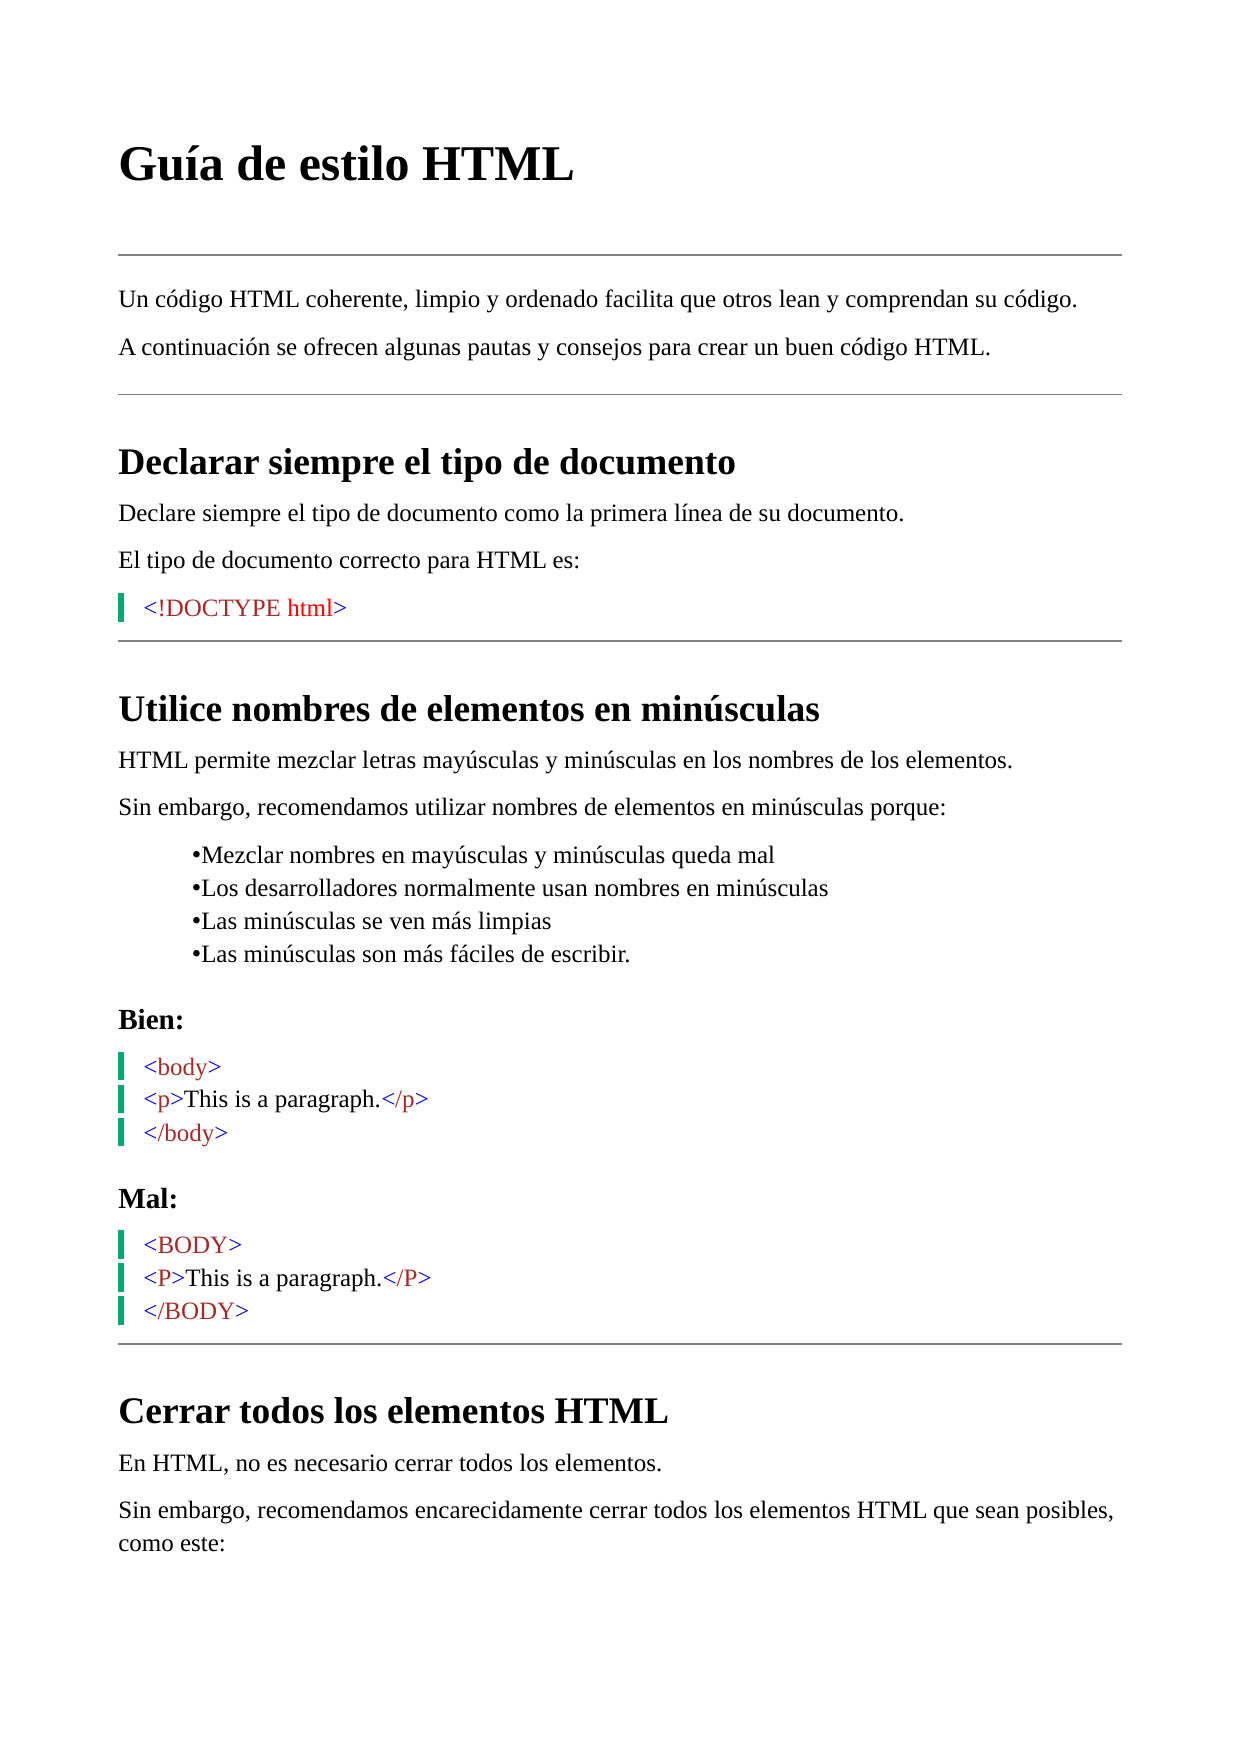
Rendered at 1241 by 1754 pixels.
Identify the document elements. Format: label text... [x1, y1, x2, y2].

list Los desarrolladores normalmente usan nombres en minúsculas [118, 873, 1122, 902]
text A continuación se ofrecen algunas pautas y consejos para crear un buen código HTML. [118, 332, 1122, 361]
text En HTML, no es necesario cerrar todos los elementos. [118, 1448, 1122, 1476]
list Las minúsculas son más fáciles de escribir. [118, 939, 1122, 968]
text Sin embargo, recomendamos encarecidamente cerrar todos los elementos HTML que sean posibles, como este: [118, 1495, 1122, 1557]
text <body> <p>This is a paragraph.</p> </body> [118, 1052, 1122, 1146]
text El tipo de documento correcto para HTML es: [118, 546, 1122, 574]
text <!DOCTYPE html> [124, 593, 1122, 622]
text HTML permite mezclar letras mayúsculas y minúsculas en los nombres de los elementos. [118, 745, 1122, 774]
subtitle Utilice nombres de elementos en minúsculas [118, 686, 1122, 729]
subtitle Cerrar todos los elementos HTML [118, 1389, 1122, 1432]
text Sin embargo, recomendamos utilizar nombres de elementos en minúsculas porque: [118, 792, 1122, 821]
list Mezclar nombres en mayúsculas y minúsculas queda mal [118, 840, 1122, 869]
text Un código HTML coherente, limpio y ordenado facilita que otros lean y comprendan su código. [118, 284, 1122, 313]
subtitle Declarar siempre el tipo de documento [118, 439, 1122, 482]
subtitle Guía de estilo HTML [118, 134, 1122, 191]
subtitle Bien: [118, 1002, 1122, 1036]
text <BODY> <P>This is a paragraph.</P> </BODY> [118, 1230, 1122, 1325]
subtitle Mal: [118, 1181, 1122, 1214]
list Las minúsculas se ven más limpias [118, 906, 1122, 935]
text Declare siempre el tipo de documento como la primera línea de su documento. [118, 498, 1122, 527]
